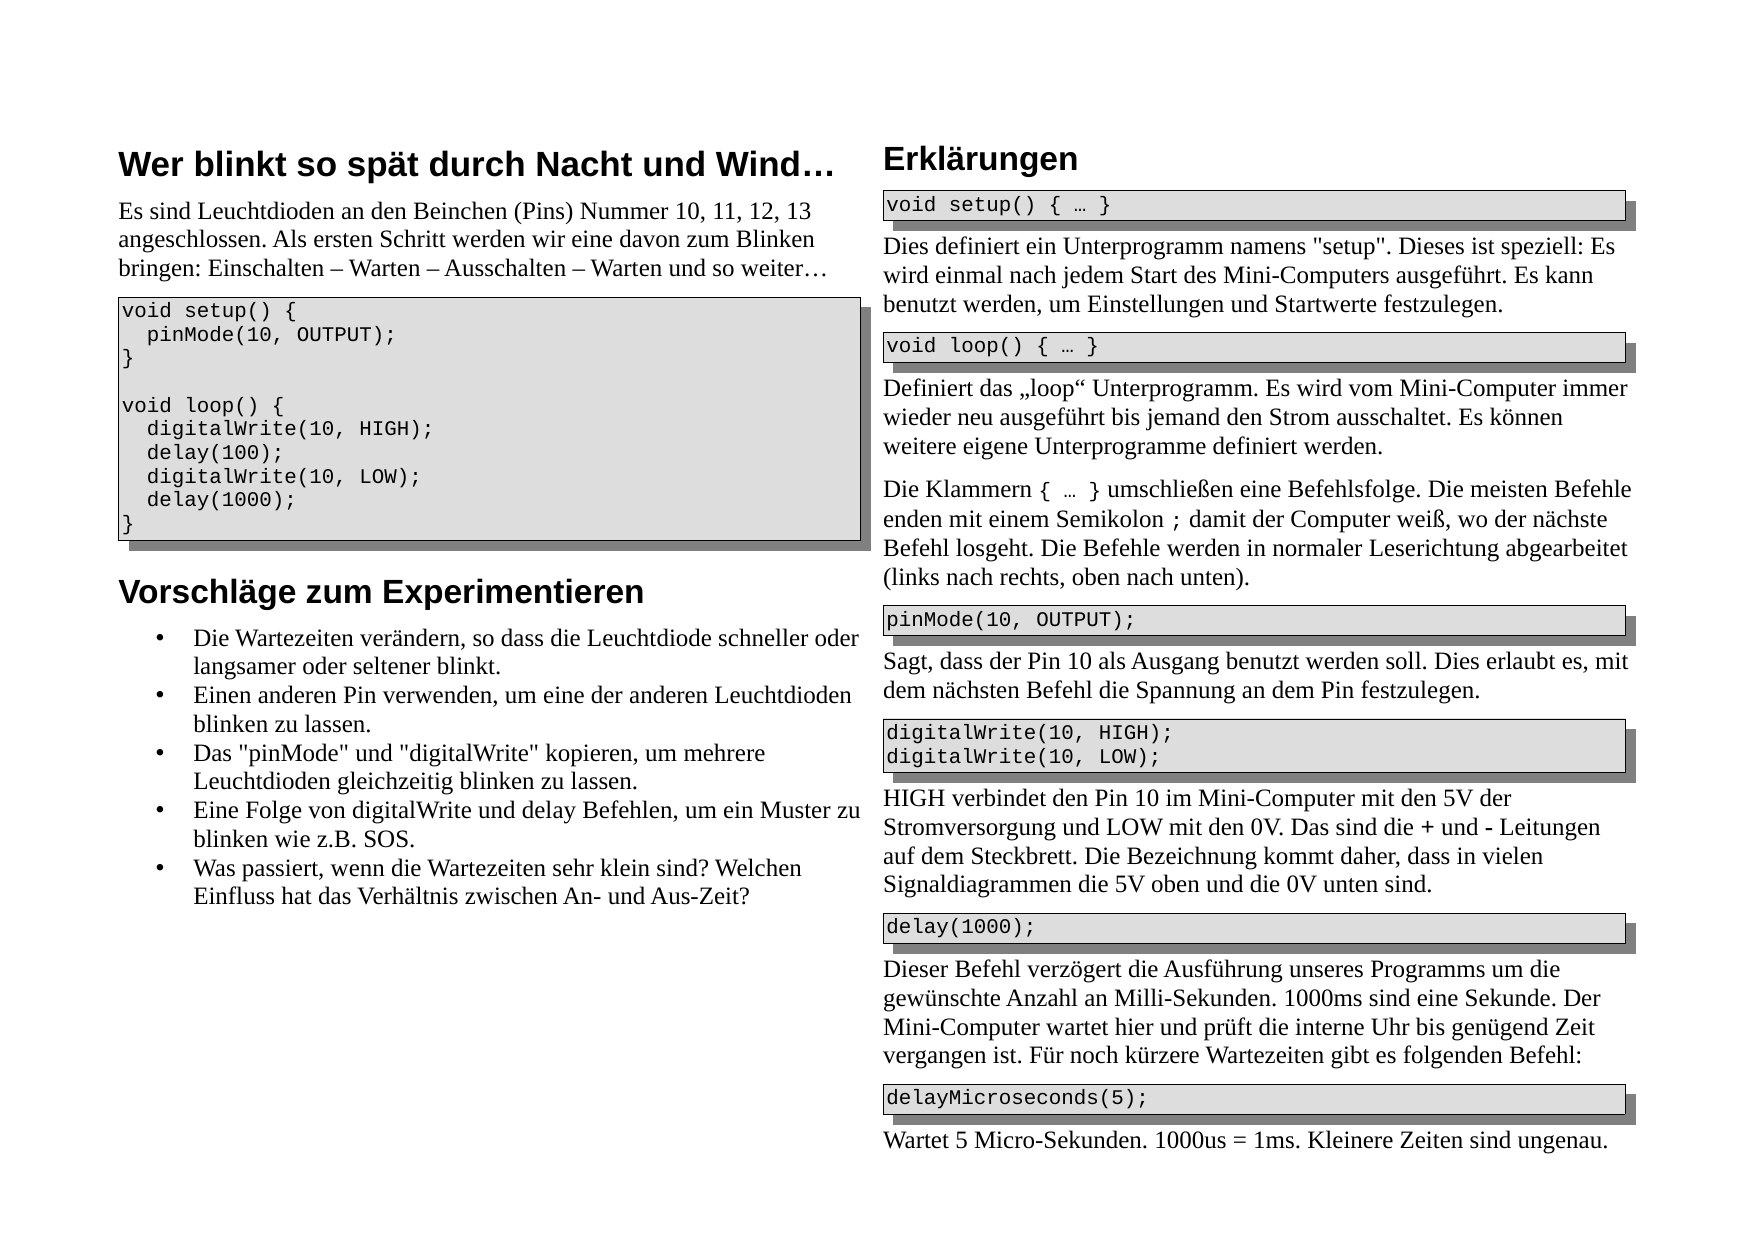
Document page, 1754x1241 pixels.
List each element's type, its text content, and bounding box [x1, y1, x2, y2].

list Eine Folge von digitalWrite und delay Befehlen, um ein Muster zu blinken wie z.B. SOS. [156, 795, 871, 853]
text Wartet 5 Micro-Sekunden. 1000us = 1ms. Kleinere Zeiten sind ungenau. [883, 1125, 1636, 1153]
text } [119, 344, 860, 368]
text Dieser Befehl verzögert die Ausführung unseres Programms um die gewünschte Anzahl an Milli-Sekunden. 1000ms sind eine Sekunde. Der Mini-Computer wartet hier und prüft die interne Uhr bis genügend Zeit vergangen ist. Für noch kürzere Wartezeiten gibt es folgenden Befehl: [883, 954, 1636, 1069]
text delay(1000); [119, 486, 860, 509]
text void loop() { [119, 391, 860, 415]
subtitle Wer blinkt so spät durch Nacht und Wind… [118, 143, 871, 183]
text pinMode(10, OUTPUT); [884, 606, 1625, 635]
text delay(100); [119, 438, 860, 462]
text HIGH verbindet den Pin 10 im Mini-Computer mit den 5V der Stromversorgung und LOW mit den 0V. Das sind die + und - Leitungen auf dem Steckbrett. Die Bezeichnung kommt daher, dass in vielen Signaldiagrammen die 5V oben und die 0V unten sind. [883, 783, 1636, 898]
list Das "pinMode" und "digitalWrite" kopieren, um mehrere Leuchtdioden gleichzeitig blinken zu lassen. [156, 738, 871, 795]
list Die Wartezeiten verändern, so dass die Leuchtdiode schneller oder langsamer oder seltener blinkt. [156, 623, 871, 680]
text digitalWrite(10, HIGH); [884, 720, 1625, 742]
text digitalWrite(10, LOW); [884, 742, 1625, 772]
text Dies definiert ein Unterprogramm namens "setup". Dieses ist speziell: Es wird einmal nach jedem Start des Mini-Computers ausgeführt. Es kann benutzt werden, um Einstellungen und Startwerte festzulegen. [883, 231, 1636, 317]
text void setup() { [119, 298, 860, 320]
text Definiert das „loop“ Unterprogramm. Es wird vom Mini-Computer immer wieder neu ausgeführt bis jemand den Strom ausschaltet. Es können weitere eigene Unterprogramme definiert werden. [883, 373, 1636, 459]
text } [119, 509, 860, 540]
text void setup() { … } [884, 191, 1625, 220]
subtitle Vorschläge zum Experimentieren [118, 571, 871, 610]
text digitalWrite(10, HIGH); [119, 415, 860, 438]
text digitalWrite(10, LOW); [119, 462, 860, 486]
text delay(1000); [884, 914, 1625, 943]
subtitle Erklärungen [883, 139, 1636, 178]
text delayMicroseconds(5); [884, 1085, 1625, 1114]
text Sagt, dass der Pin 10 als Ausgang benutzt werden soll. Dies erlaubt es, mit dem nächsten Befehl die Spannung an dem Pin festzulegen. [883, 646, 1636, 704]
text pinMode(10, OUTPUT); [119, 320, 860, 344]
list Einen anderen Pin verwenden, um eine der anderen Leuchtdioden blinken zu lassen. [156, 680, 871, 738]
text Es sind Leuchtdioden an den Beinchen (Pins) Nummer 10, 11, 12, 13 angeschlossen. Als ersten Schritt werden wir eine davon zum Blinken bringen: Einschalten – Warten – Ausschalten – Warten und so weiter… [118, 196, 871, 282]
text Die Klammern { … } umschließen eine Befehlsfolge. Die meisten Befehle enden mit einem Semikolon ; damit der Computer weiß, wo der nächste Befehl losgeht. Die Befehle werden in normaler Leserichtung abgearbeitet (links nach rechts, oben nach unten). [883, 474, 1636, 591]
list Was passiert, wenn die Wartezeiten sehr klein sind? Welchen Einfluss hat das Verhältnis zwischen An- und Aus-Zeit? [156, 853, 871, 910]
text void loop() { … } [884, 333, 1625, 362]
